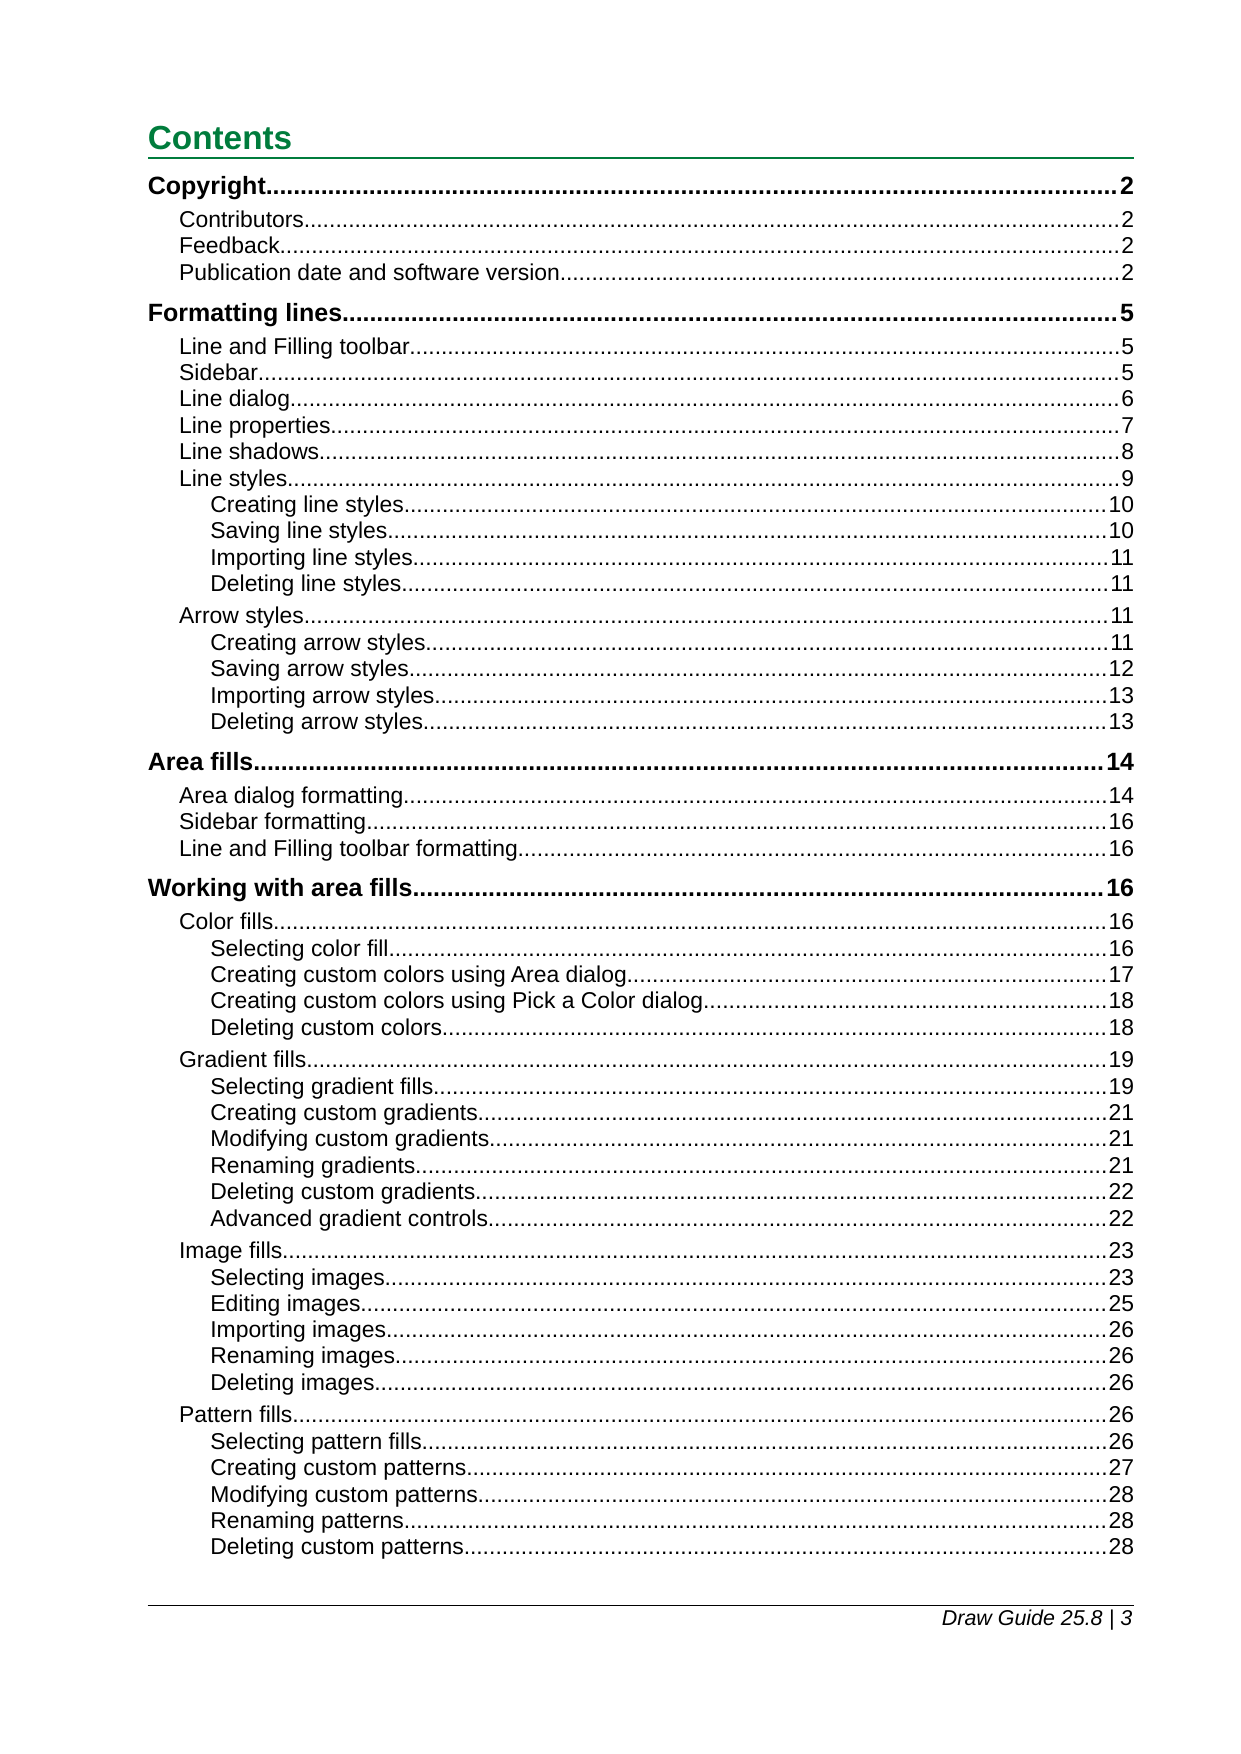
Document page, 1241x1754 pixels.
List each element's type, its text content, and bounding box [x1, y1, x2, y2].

text Line styles 9 [179, 464, 1134, 491]
text Sidebar 5 [179, 359, 1134, 385]
text Importing images 26 [210, 1316, 1134, 1342]
text Contributors 2 [179, 206, 1134, 232]
text Renaming patterns 28 [210, 1507, 1134, 1533]
text Line dialog 6 [179, 385, 1134, 412]
text Formatting lines 5 [148, 298, 1134, 326]
text Feedback 2 [179, 232, 1134, 259]
text Deleting custom colors 18 [210, 1014, 1134, 1040]
text Area dialog formatting 14 [179, 782, 1134, 808]
text Modifying custom gradients 21 [210, 1125, 1134, 1152]
text Saving line styles 10 [210, 517, 1134, 543]
text Saving arrow styles 12 [210, 655, 1134, 682]
text Creating line styles 10 [210, 491, 1134, 517]
text Advanced gradient controls 22 [210, 1204, 1134, 1231]
text Sidebar formatting 16 [179, 808, 1134, 834]
text Creating custom gradients 21 [210, 1099, 1134, 1125]
text Arrow styles 11 [179, 602, 1134, 629]
text Selecting pattern fills 26 [210, 1428, 1134, 1454]
text Editing images 25 [210, 1290, 1134, 1316]
text Copyright 2 [148, 171, 1134, 200]
text Renaming images 26 [210, 1342, 1134, 1369]
text Deleting line styles 11 [210, 570, 1134, 596]
text Selecting images 23 [210, 1263, 1134, 1290]
text Deleting images 26 [210, 1369, 1134, 1395]
subtitle Contents [148, 118, 1134, 157]
text Deleting custom patterns 28 [210, 1533, 1134, 1559]
text Creating custom patterns 27 [210, 1454, 1134, 1481]
text Importing arrow styles 13 [210, 682, 1134, 708]
text Publication date and software version 2 [179, 259, 1134, 285]
text Creating custom colors using Area dialog 17 [210, 961, 1134, 987]
text Modifying custom patterns 28 [210, 1481, 1134, 1507]
text Area fills 14 [148, 747, 1134, 776]
text Importing line styles 11 [210, 543, 1134, 570]
text Line shadows 8 [179, 438, 1134, 464]
text Deleting arrow styles 13 [210, 708, 1134, 734]
text Creating arrow styles 11 [210, 629, 1134, 655]
text Color fills 16 [179, 908, 1134, 935]
text Line and Filling toolbar formatting 16 [179, 834, 1134, 861]
text Image fills 23 [179, 1237, 1134, 1263]
text Working with area fills 16 [148, 873, 1134, 902]
text Creating custom colors using Pick a Color dialog 18 [210, 987, 1134, 1014]
text Selecting gradient fills 19 [210, 1073, 1134, 1099]
text Gradient fills 19 [179, 1046, 1134, 1073]
text Renaming gradients 21 [210, 1152, 1134, 1178]
text Selecting color fill 16 [210, 935, 1134, 961]
text Deleting custom gradients 22 [210, 1178, 1134, 1204]
text Pattern fills 26 [179, 1401, 1134, 1428]
text Line and Filling toolbar 5 [179, 333, 1134, 359]
text Line properties 7 [179, 412, 1134, 438]
